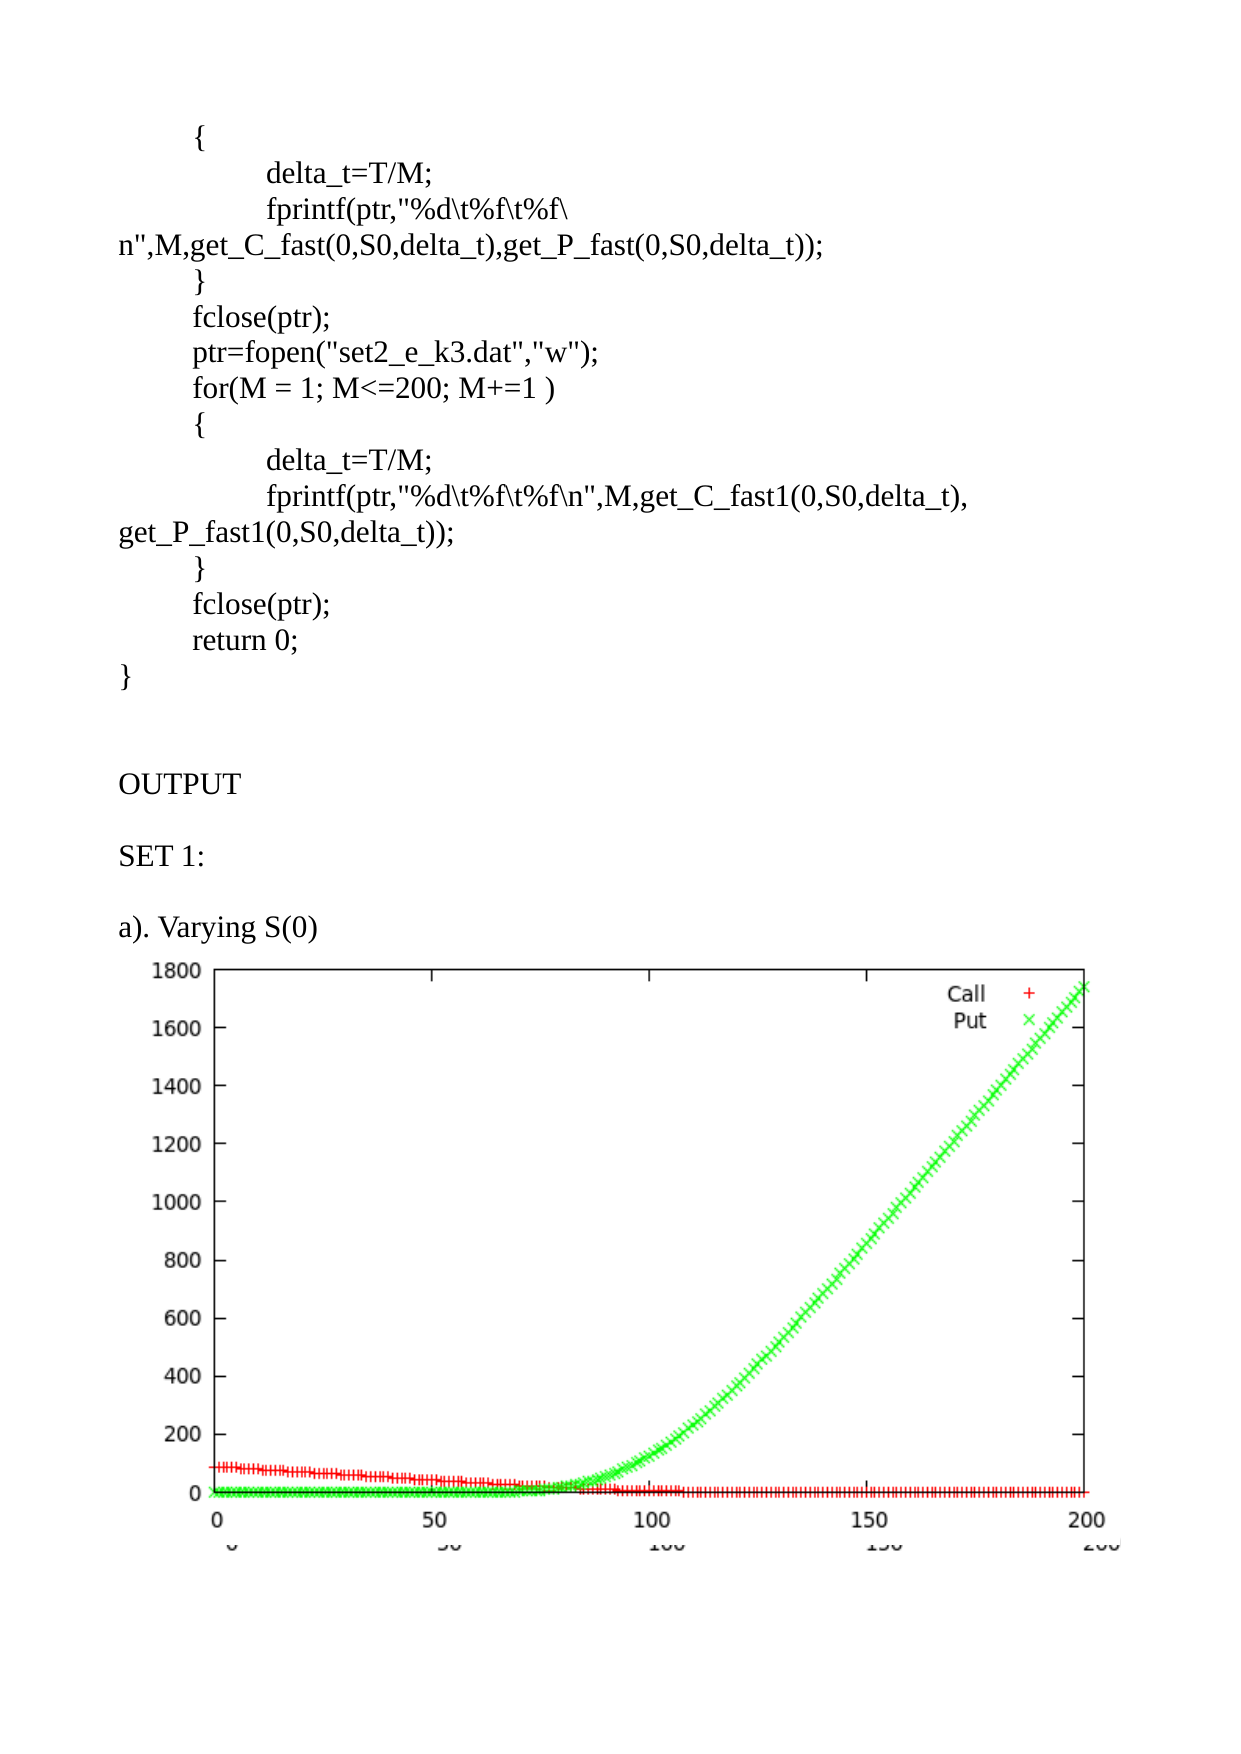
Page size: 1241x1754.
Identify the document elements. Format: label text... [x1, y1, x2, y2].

text fprintf(ptr,"%d\t%f\t%f\n",M,get_C_fast1(0,S0,delta_t), get_P_fast1(0,S0,delta_t)); [118, 477, 1122, 549]
text for(M = 1; M<=200; M+=1 ) [118, 370, 1122, 406]
text SET 1: [118, 837, 1122, 873]
text a). Varying S(0) [118, 909, 1122, 945]
text } [118, 657, 1122, 693]
text ptr=fopen("set2_e_k3.dat","w"); [118, 334, 1122, 370]
text delta_t=T/M; [118, 442, 1122, 477]
text fclose(ptr); [118, 298, 1122, 334]
picture [120, 944, 1136, 1568]
text fprintf(ptr,"%d\t%f\t%f\n",M,get_C_fast(0,S0,delta_t),get_P_fast(0,S0,delta_t)); [118, 190, 1122, 262]
text delta_t=T/M; [118, 154, 1122, 190]
text return 0; [118, 621, 1122, 657]
text OUTPUT [118, 765, 1122, 801]
text fclose(ptr); [118, 585, 1122, 621]
text { [118, 406, 1122, 442]
text } [118, 549, 1122, 585]
text { [118, 118, 1122, 154]
text } [118, 262, 1122, 298]
